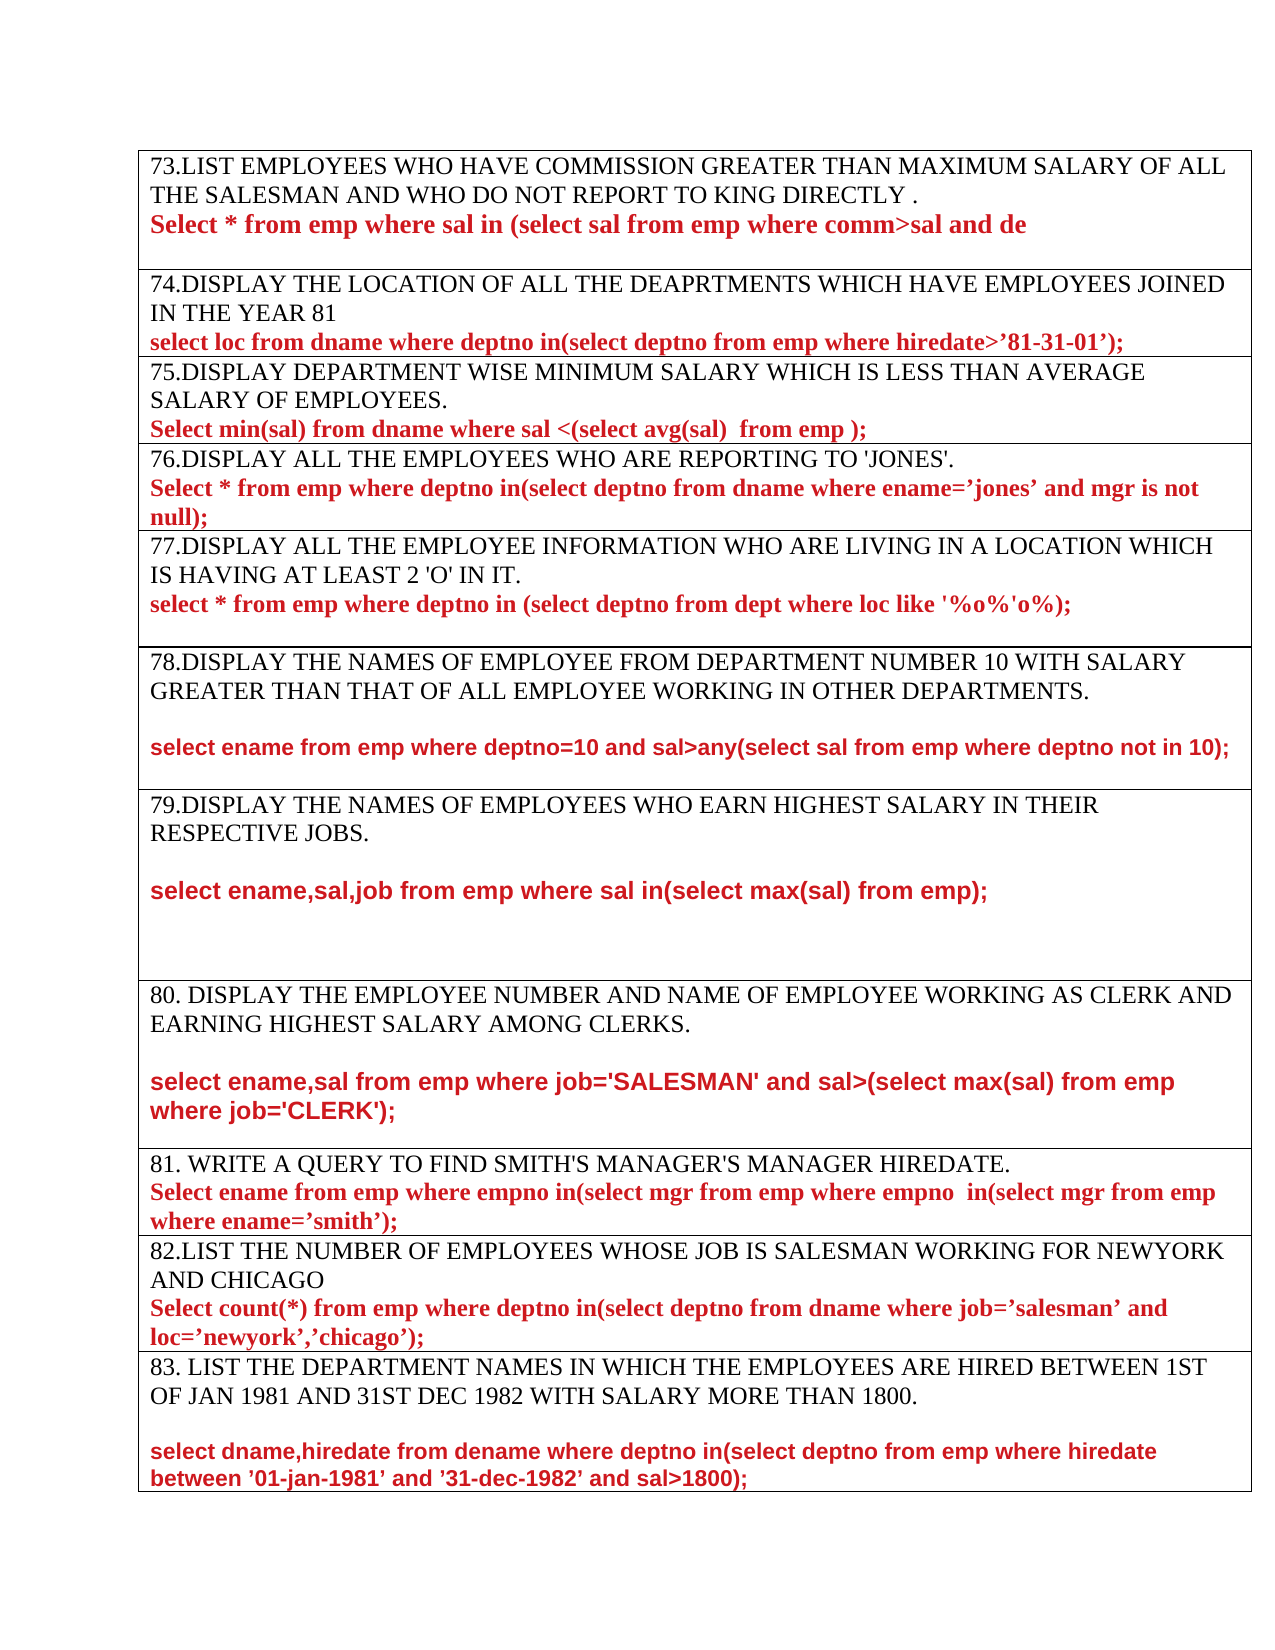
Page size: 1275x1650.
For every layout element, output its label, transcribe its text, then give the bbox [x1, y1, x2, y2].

table_cell 77.DISPLAY ALL THE EMPLOYEE INFORMATION WHO ARE LIVING IN A LOCATION WHICH IS HAVING AT LEAST 2 'O' IN IT. select * from emp where deptno in (select deptno from dept where loc like '%o%'o%); [139, 531, 1251, 646]
table_cell 81. WRITE A QUERY TO FIND SMITH'S MANAGER'S MANAGER HIREDATE. Select ename from emp where empno in(select mgr from emp where empno in(select mgr from emp where ename=’smith’); [139, 1149, 1251, 1235]
table_cell 80. DISPLAY THE EMPLOYEE NUMBER AND NAME OF EMPLOYEE WORKING AS CLERK AND EARNING HIGHEST SALARY AMONG CLERKS. select ename,sal from emp where job='SALESMAN' and sal>(select max(sal) from emp where job='CLERK'); [139, 981, 1251, 1148]
table_cell 73.LIST EMPLOYEES WHO HAVE COMMISSION GREATER THAN MAXIMUM SALARY OF ALL THE SALESMAN AND WHO DO NOT REPORT TO KING DIRECTLY . Select * from emp where sal in (select sal from emp where comm>sal and de [139, 151, 1251, 268]
table_cell 75.DISPLAY DEPARTMENT WISE MINIMUM SALARY WHICH IS LESS THAN AVERAGE SALARY OF EMPLOYEES. Select min(sal) from dname where sal <(select avg(sal) from emp ); [139, 357, 1251, 443]
table_cell 76.DISPLAY ALL THE EMPLOYEES WHO ARE REPORTING TO 'JONES'. Select * from emp where deptno in(select deptno from dname where ename=’jones’ and mgr is not null); [139, 444, 1251, 530]
table_cell 83. LIST THE DEPARTMENT NAMES IN WHICH THE EMPLOYEES ARE HIRED BETWEEN 1ST OF JAN 1981 AND 31ST DEC 1982 WITH SALARY MORE THAN 1800. select dname,hiredate from dename where deptno in(select deptno from emp where hiredate between ’01-jan-1981’ and ’31-dec-1982’ and sal>1800); [139, 1352, 1251, 1491]
table_cell 78.DISPLAY THE NAMES OF EMPLOYEE FROM DEPARTMENT NUMBER 10 WITH SALARY GREATER THAN THAT OF ALL EMPLOYEE WORKING IN OTHER DEPARTMENTS. select ename from emp where deptno=10 and sal>any(select sal from emp where deptno not in 10); [139, 648, 1251, 789]
table_cell 82.LIST THE NUMBER OF EMPLOYEES WHOSE JOB IS SALESMAN WORKING FOR NEWYORK AND CHICAGO Select count(*) from emp where deptno in(select deptno from dname where job=’salesman’ and loc=’newyork’,’chicago’); [139, 1236, 1251, 1351]
table_cell 74.DISPLAY THE LOCATION OF ALL THE DEAPRTMENTS WHICH HAVE EMPLOYEES JOINED IN THE YEAR 81 select loc from dname where deptno in(select deptno from emp where hiredate>’81-31-01’); [139, 270, 1251, 356]
table_cell 79.DISPLAY THE NAMES OF EMPLOYEES WHO EARN HIGHEST SALARY IN THEIR RESPECTIVE JOBS. select ename,sal,job from emp where sal in(select max(sal) from emp); [139, 790, 1251, 979]
